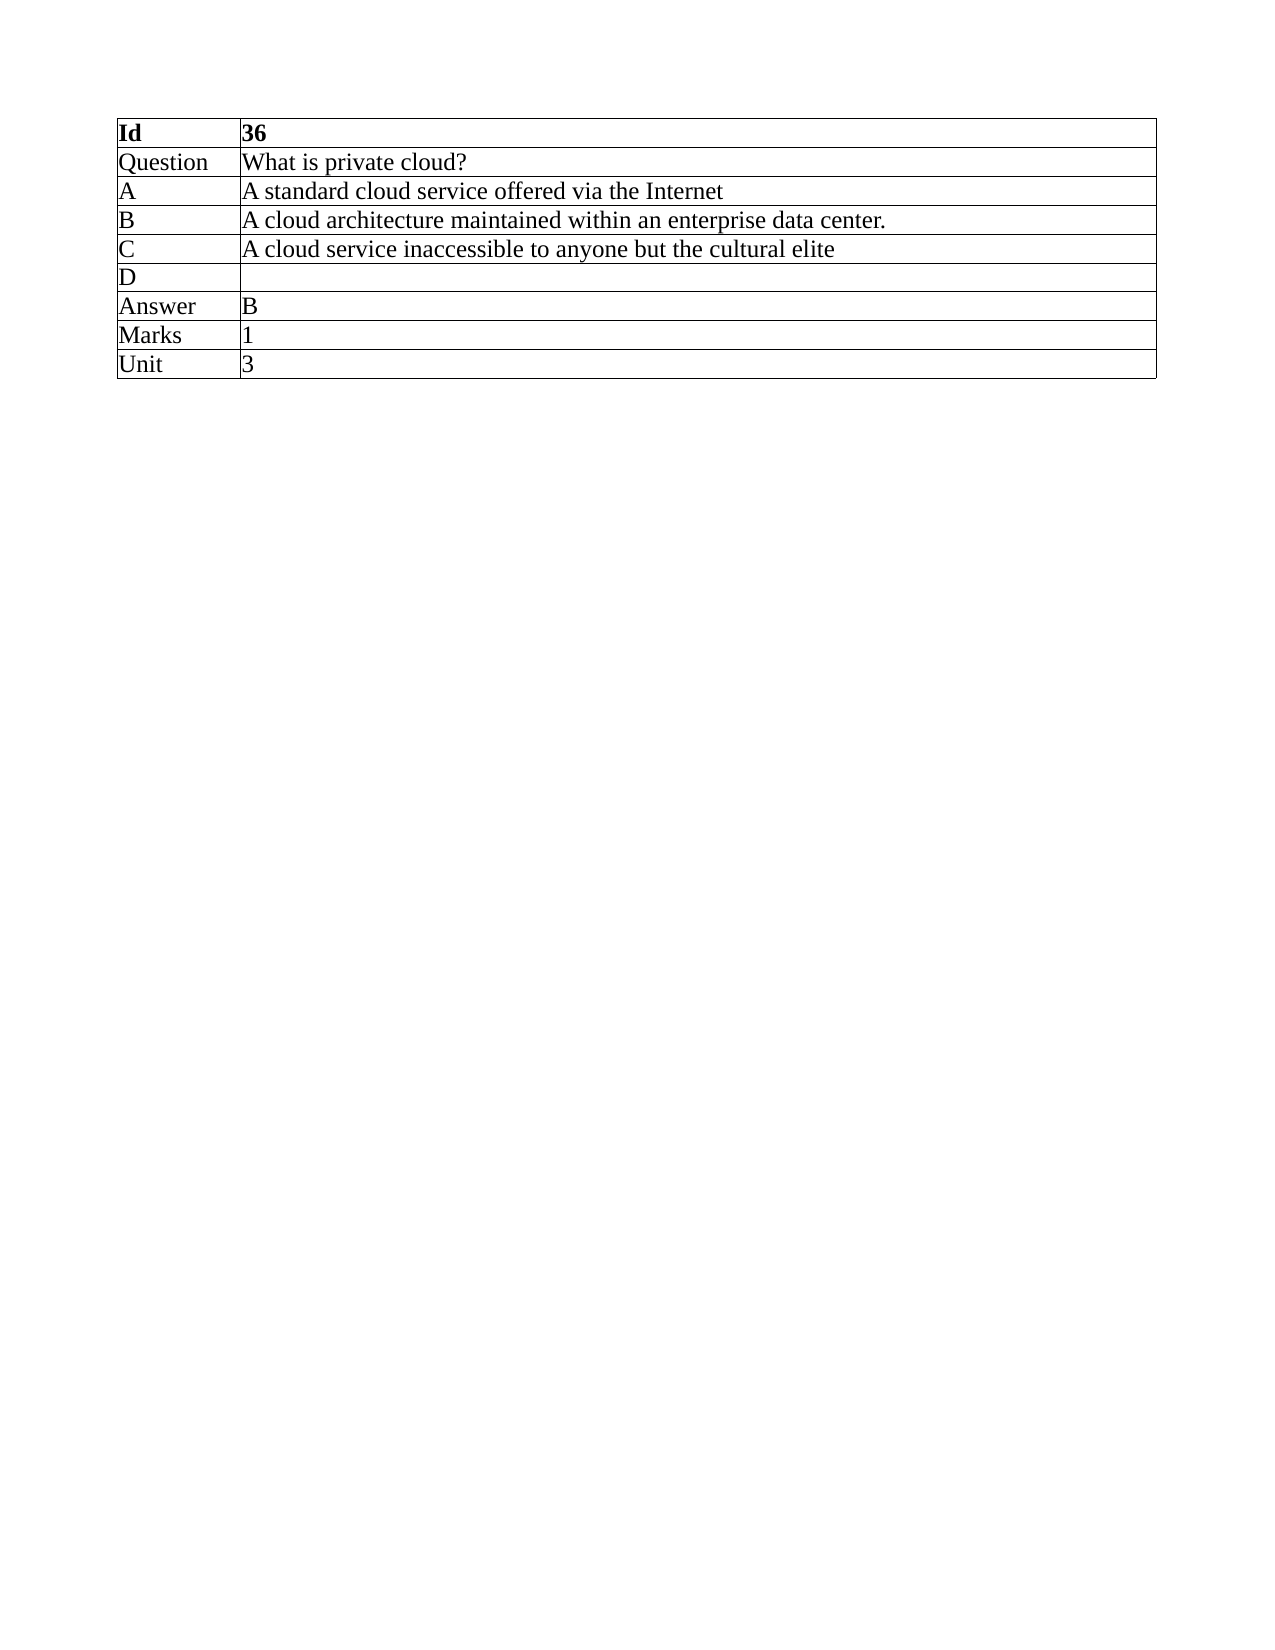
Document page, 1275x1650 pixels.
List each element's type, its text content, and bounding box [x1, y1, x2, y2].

table_header Id [118, 119, 240, 147]
table_header 36 [241, 119, 1156, 147]
table_cell Answer [118, 292, 240, 320]
table_cell A [118, 177, 240, 205]
table_cell 3 [241, 350, 1156, 378]
table_cell D [118, 264, 240, 291]
table_cell Question [118, 148, 240, 176]
table_cell Unit [118, 350, 240, 378]
table_cell 1 [241, 321, 1156, 349]
table_cell A cloud architecture maintained within an enterprise data center. [241, 206, 1156, 233]
table_cell B [241, 292, 1156, 320]
table_cell A standard cloud service offered via the Internet [241, 177, 1156, 205]
table_cell Marks [118, 321, 240, 349]
table_cell [241, 264, 1156, 291]
table_cell What is private cloud? [241, 148, 1156, 176]
table_cell C [118, 235, 240, 262]
table_cell B [118, 206, 240, 233]
table_cell A cloud service inaccessible to anyone but the cultural elite [241, 235, 1156, 262]
